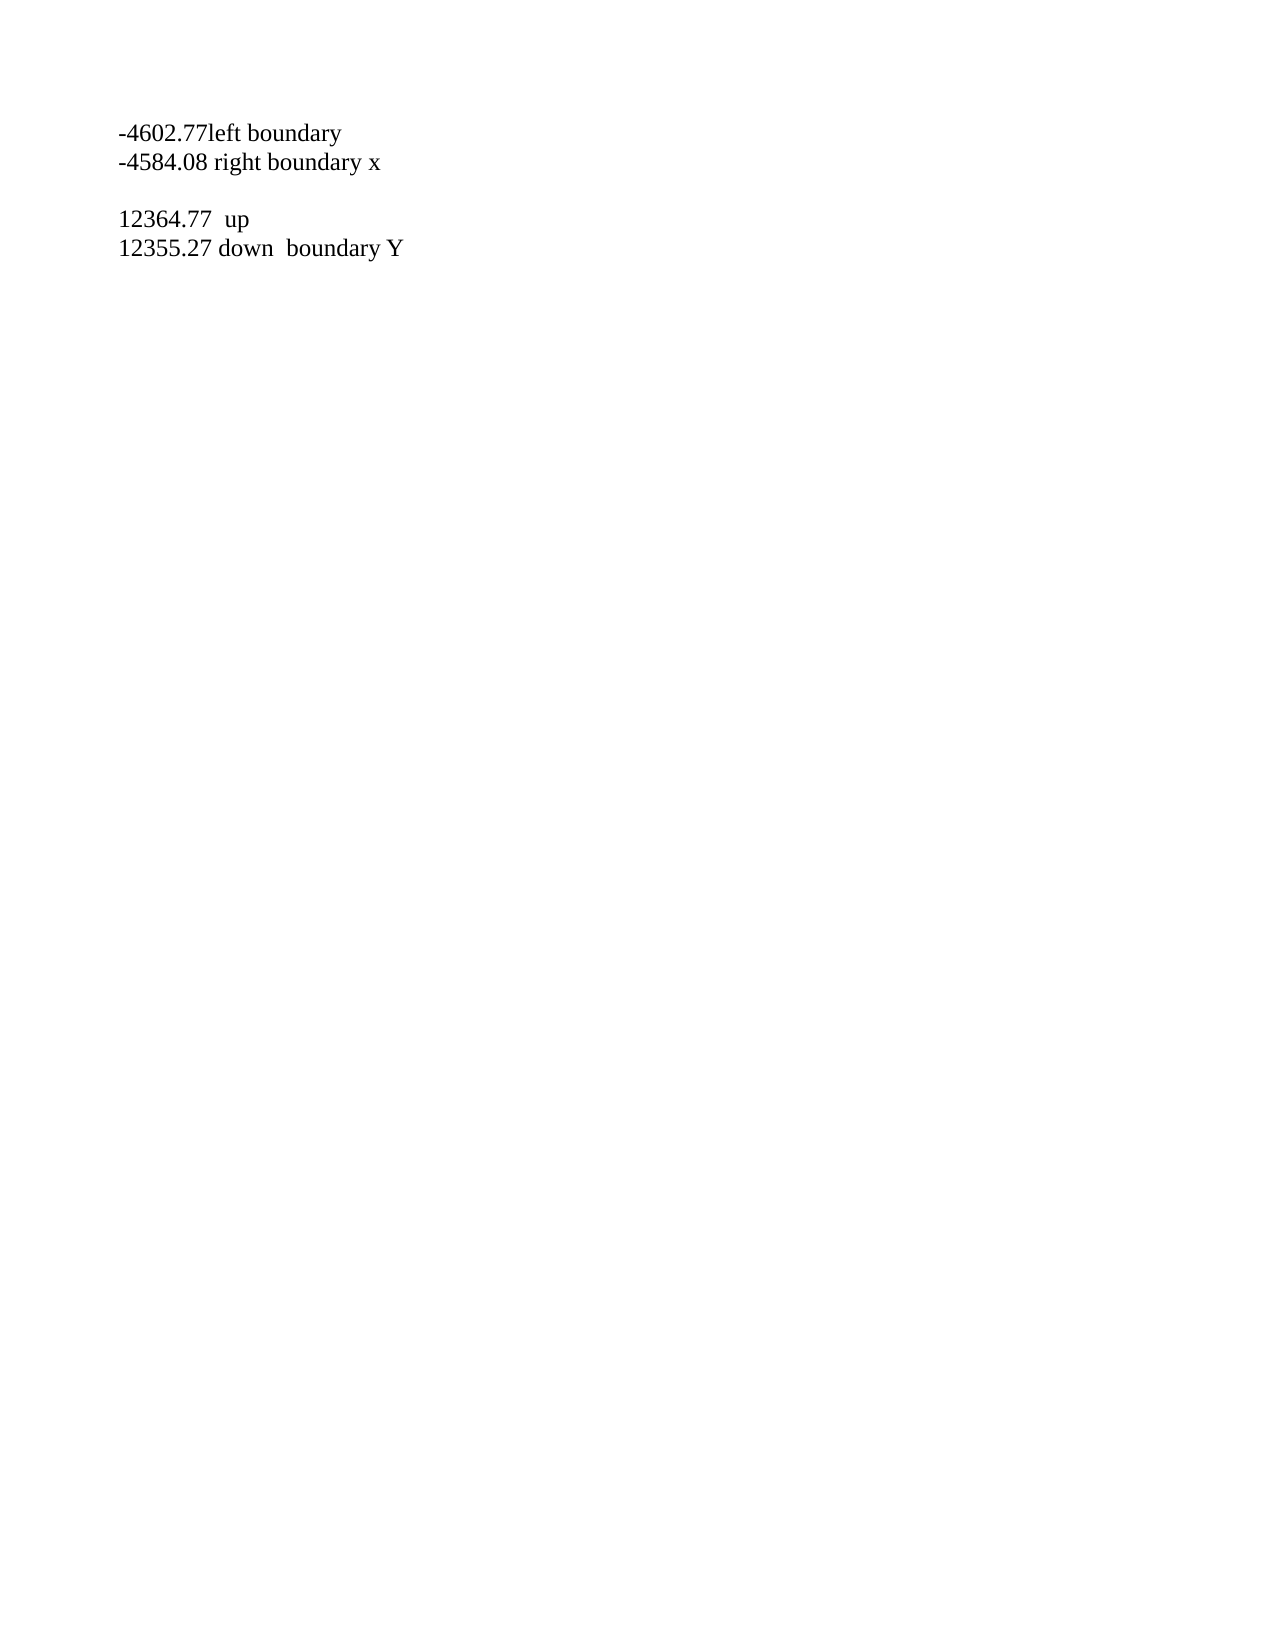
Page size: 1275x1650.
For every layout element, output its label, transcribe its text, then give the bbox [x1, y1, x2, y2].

text -4602.77left boundary [118, 118, 1157, 147]
text 12355.27 down boundary Y [118, 233, 1157, 262]
text 12364.77 up [118, 204, 1157, 233]
text -4584.08 right boundary x [118, 147, 1157, 176]
